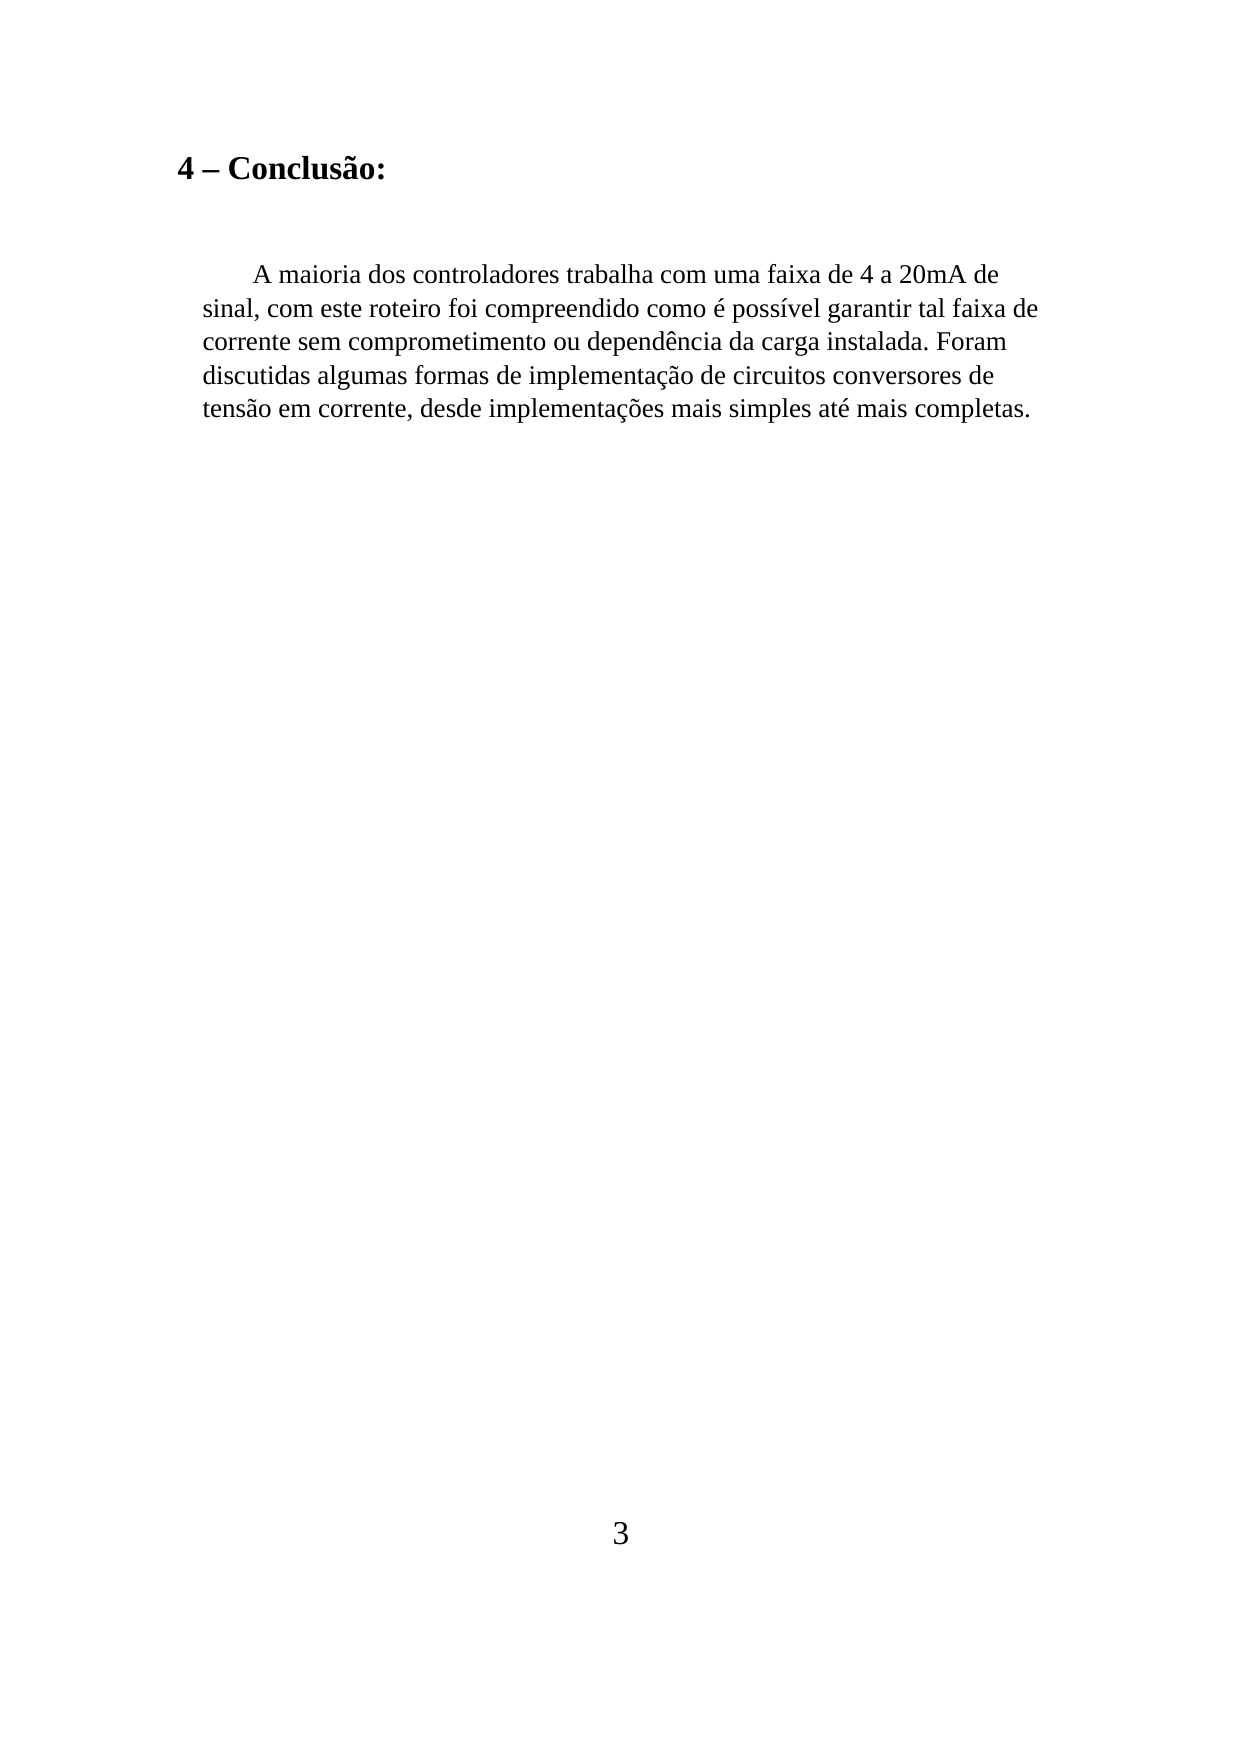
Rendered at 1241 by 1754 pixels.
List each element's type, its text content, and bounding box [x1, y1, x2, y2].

text A maioria dos controladores trabalha com uma faixa de 4 a 20mA de sinal, com este roteiro foi compreendido como é possível garantir tal faixa de corrente sem comprometimento ou dependência da carga instalada. Foram discutidas algumas formas de implementação de circuitos conversores de tensão em corrente, desde implementações mais simples até mais completas. [177, 258, 1064, 423]
text 4 – Conclusão: [177, 148, 1064, 187]
text 3 [177, 1513, 1064, 1551]
